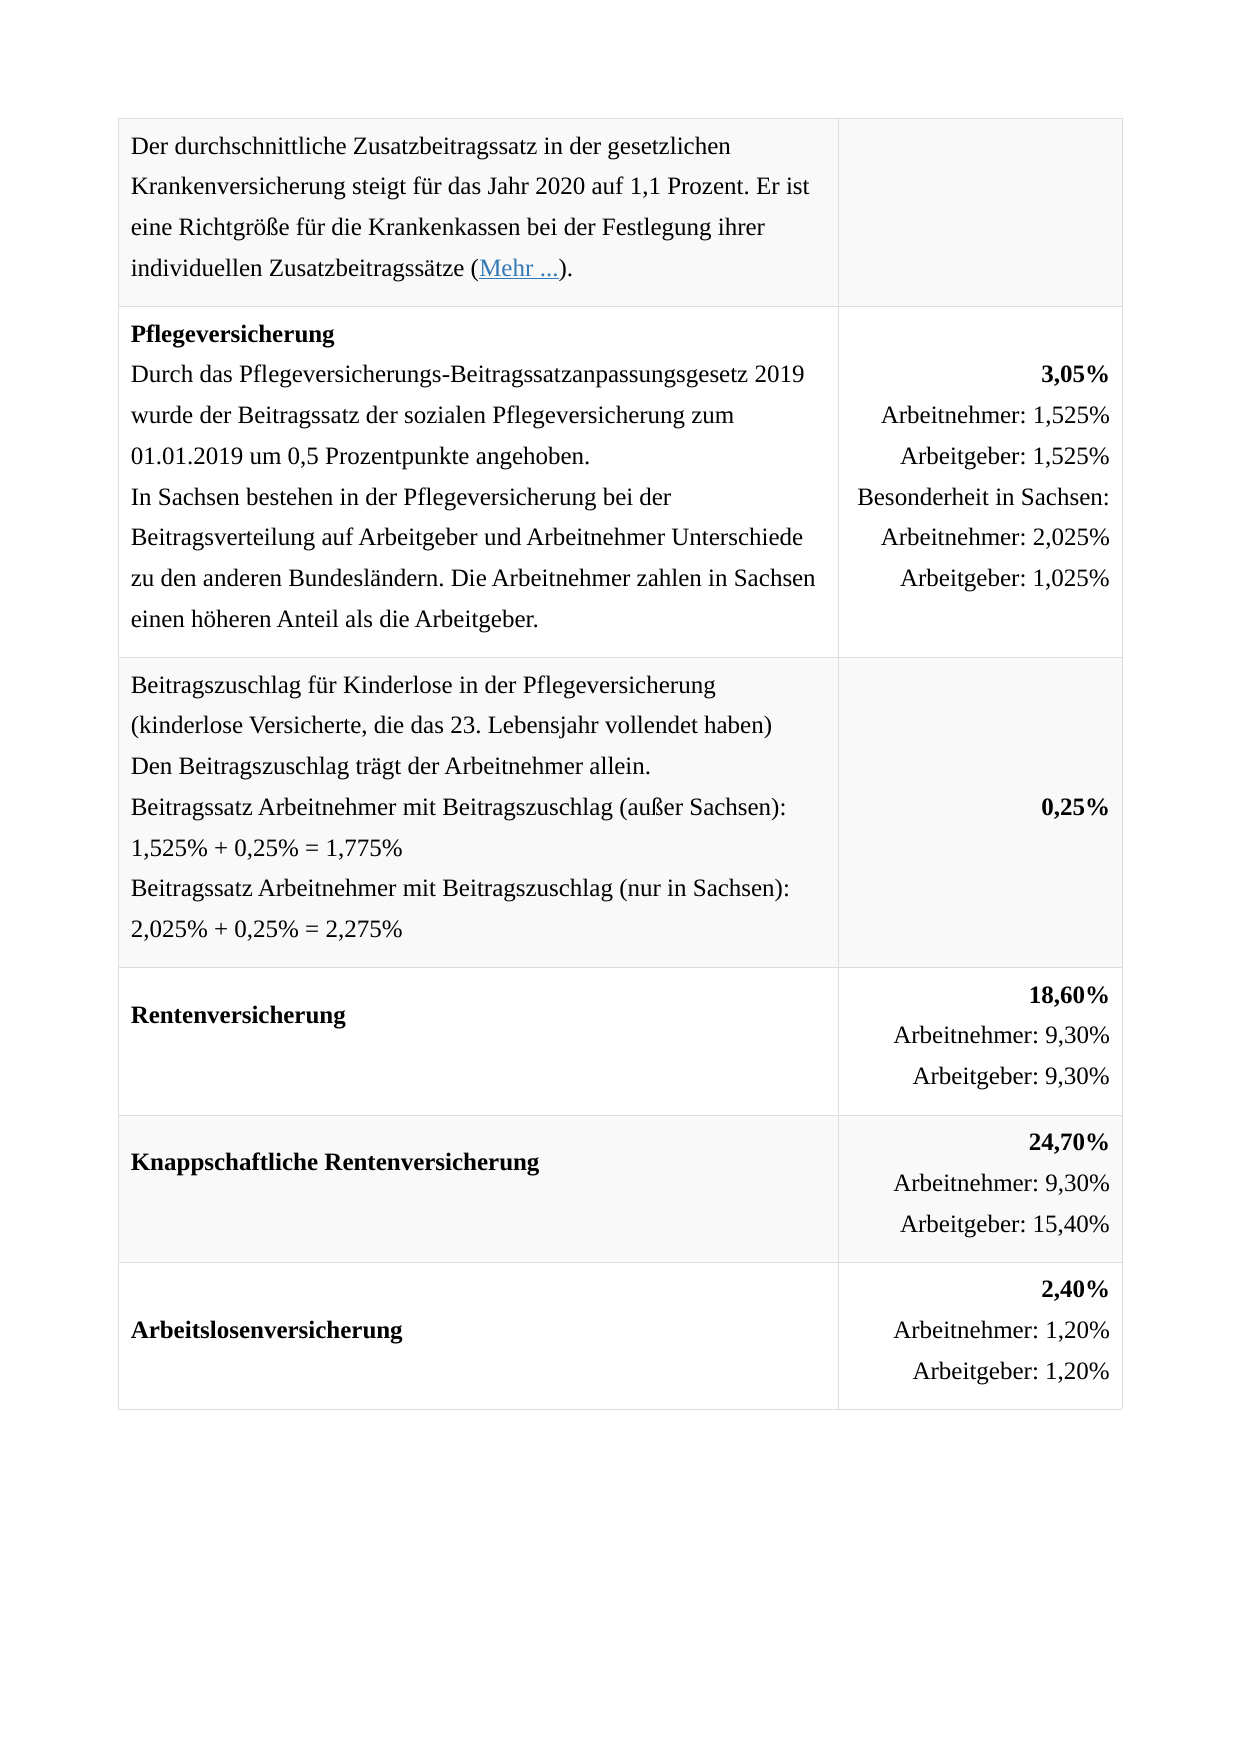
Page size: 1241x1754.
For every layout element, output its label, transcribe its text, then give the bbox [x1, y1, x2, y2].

table_header Der durchschnittliche Zusatzbeitragssatz in der gesetzlichen Krankenversicherung steigt für das Jahr 2020 auf 1,1 Prozent. Er ist eine Richtgröße für die Krankenkassen bei der Festlegung ihrer individuellen Zusatzbeitragssätze (Mehr ...). [119, 119, 838, 306]
table_cell Beitragszuschlag für Kinderlose in der Pflegeversicherung (kinderlose Versicherte, die das 23. Lebensjahr vollendet haben) Den Beitragszuschlag trägt der Arbeitnehmer allein. Beitragssatz Arbeitnehmer mit Beitragszuschlag (außer Sachsen): 1,525% + 0,25% = 1,775% Beitragssatz Arbeitnehmer mit Beitragszuschlag (nur in Sachsen): 2,025% + 0,25% = 2,275% [119, 658, 838, 967]
table_header [839, 119, 1122, 306]
table_cell 3,05% Arbeitnehmer: 1,525% Arbeitgeber: 1,525% Besonderheit in Sachsen: Arbeitnehmer: 2,025% Arbeitgeber: 1,025% [839, 307, 1122, 657]
table_cell Pflegeversicherung Durch das Pflegeversicherungs-Beitragssatzanpassungsgesetz 2019 wurde der Beitragssatz der sozialen Pflegeversicherung zum 01.01.2019 um 0,5 Prozentpunkte angehoben. In Sachsen bestehen in der Pflegeversicherung bei der Beitragsverteilung auf Arbeitgeber und Arbeitnehmer Unterschiede zu den anderen Bundesländern. Die Arbeitnehmer zahlen in Sachsen einen höheren Anteil als die Arbeitgeber. [119, 307, 838, 657]
table_cell Knappschaftliche Rentenversicherung [119, 1116, 838, 1262]
table_cell 18,60% Arbeitnehmer: 9,30% Arbeitgeber: 9,30% [839, 968, 1122, 1114]
table_cell 0,25% [839, 658, 1122, 967]
table_cell 24,70% Arbeitnehmer: 9,30% Arbeitgeber: 15,40% [839, 1116, 1122, 1262]
table_cell Rentenversicherung [119, 968, 838, 1114]
table_cell 2,40% Arbeitnehmer: 1,20% Arbeitgeber: 1,20% [839, 1263, 1122, 1409]
table_cell Arbeitslosenversicherung [119, 1263, 838, 1409]
